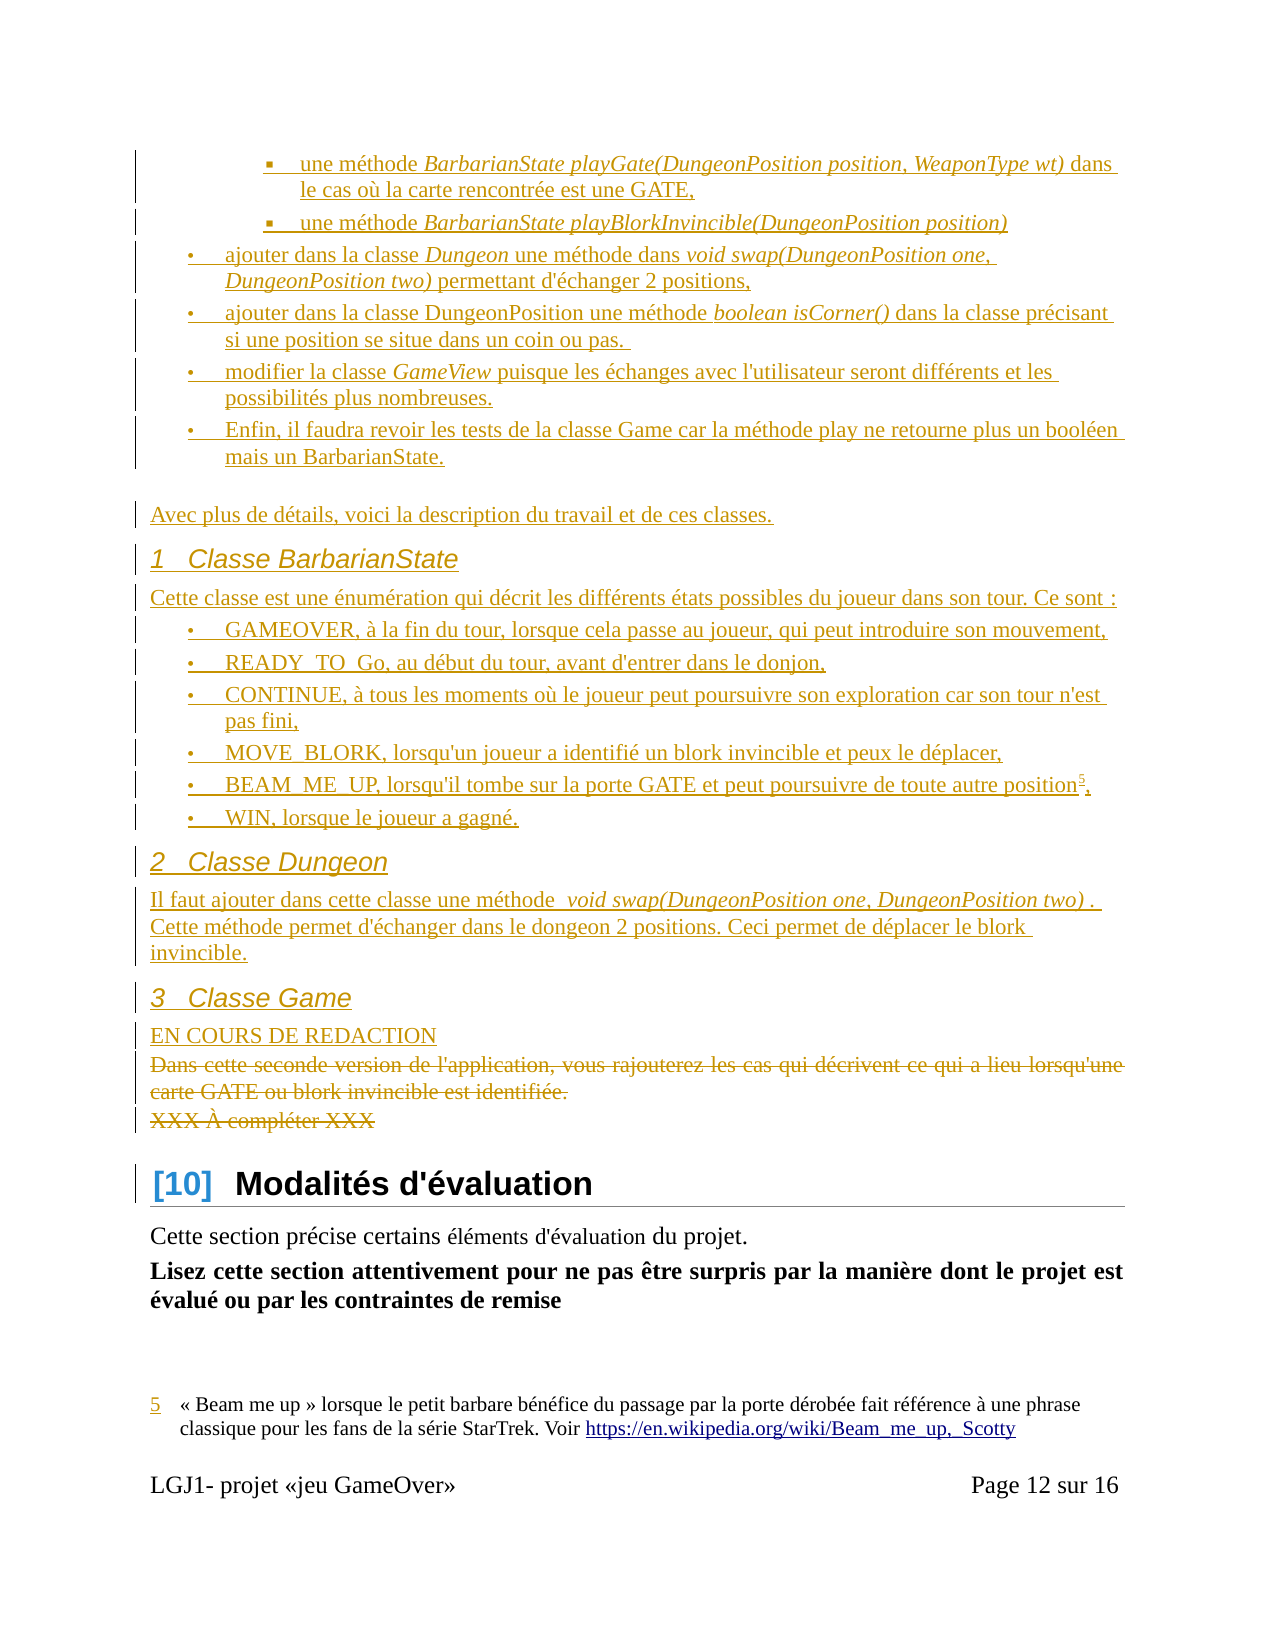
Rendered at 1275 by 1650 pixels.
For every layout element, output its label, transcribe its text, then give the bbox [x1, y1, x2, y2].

list ajouter dans la classe Dungeon une méthode dans void swap(DungeonPosition one, DungeonPosition two) permettant d'échanger 2 positions, [187, 241, 1125, 293]
list une méthode BarbarianState playGate(DungeonPosition position, WeaponType wt) dans le cas où la carte rencontrée est une GATE, [262, 150, 1125, 203]
text EN COURS DE REDACTION [150, 1022, 1125, 1048]
list une méthode BarbarianState playBlorkInvincible(DungeonPosition position) [262, 208, 1125, 235]
text Cette section précise certains éléments d'évaluation du projet. [150, 1221, 1125, 1250]
list Enfin, il faudra revoir les tests de la classe Game car la méthode play ne retourne plus un booléen mais un BarbarianState. [187, 416, 1125, 439]
list MOVE_BLORK, lorsqu'un joueur a identifié un blork invincible et peux le déplacer, [187, 739, 1125, 766]
list WIN, lorsque le joueur a gagné. [187, 804, 1125, 830]
subtitle Classe Game [150, 982, 1125, 1013]
text Cette classe est une énumération qui décrit les différents états possibles du joueur dans son tour. Ce sont : [150, 584, 1125, 611]
list modifier la classe GameView puisque les échanges avec l'utilisateur seront différents et les possibilités plus nombreuses. [187, 358, 1125, 411]
list ajouter dans la classe DungeonPosition une méthode boolean isCorner() dans la classe précisant si une position se situe dans un coin ou pas. [187, 299, 1125, 352]
text Lisez cette section attentivement pour ne pas être surpris par la manière dont le projet est évalué ou par les contraintes de remise [150, 1256, 1125, 1313]
list READY_TO_Go, au début du tour, avant d'entrer dans le donjon, [187, 648, 1125, 675]
subtitle Classe Dungeon [150, 846, 1125, 877]
list GAMEOVER, à la fin du tour, lorsque cela passe au joueur, qui peut introduire son mouvement, [187, 616, 1125, 643]
list « Beam me up » lorsque le petit barbare bénéfice du passage par la porte dérobée fait référence à une phrase classique pour les fans de la série StarTrek. Voir https://en.wikipedia.org/wiki/Beam_me_up,_Scotty [150, 1392, 1125, 1440]
subtitle Classe BarbarianState [150, 543, 1125, 575]
text Modalités d'évaluation [150, 1067, 1125, 1104]
list CONTINUE, à tous les moments où le joueur peut poursuivre son exploration car son tour n'est pas fini, [187, 681, 1125, 733]
list Enfin, il faudra revoir les tests de la classe Game car la méthode play ne retourne plus un booléen mais un BarbarianState. [187, 440, 1125, 495]
text Avec plus de détails, voici la description du travail et de ces classes. [150, 501, 1125, 528]
text Il faut ajouter dans cette classe une méthode void swap(DungeonPosition one, DungeonPosition two) . Cette méthode permet d'échanger dans le dongeon 2 positions. Ceci permet de déplacer le blork invincible. [150, 887, 1125, 966]
text Modalités d'évaluation [150, 1051, 1125, 1066]
list BEAM_ME_UP, lorsqu'il tombe sur la porte GATE et peut poursuivre de toute autre position, [187, 771, 1125, 798]
